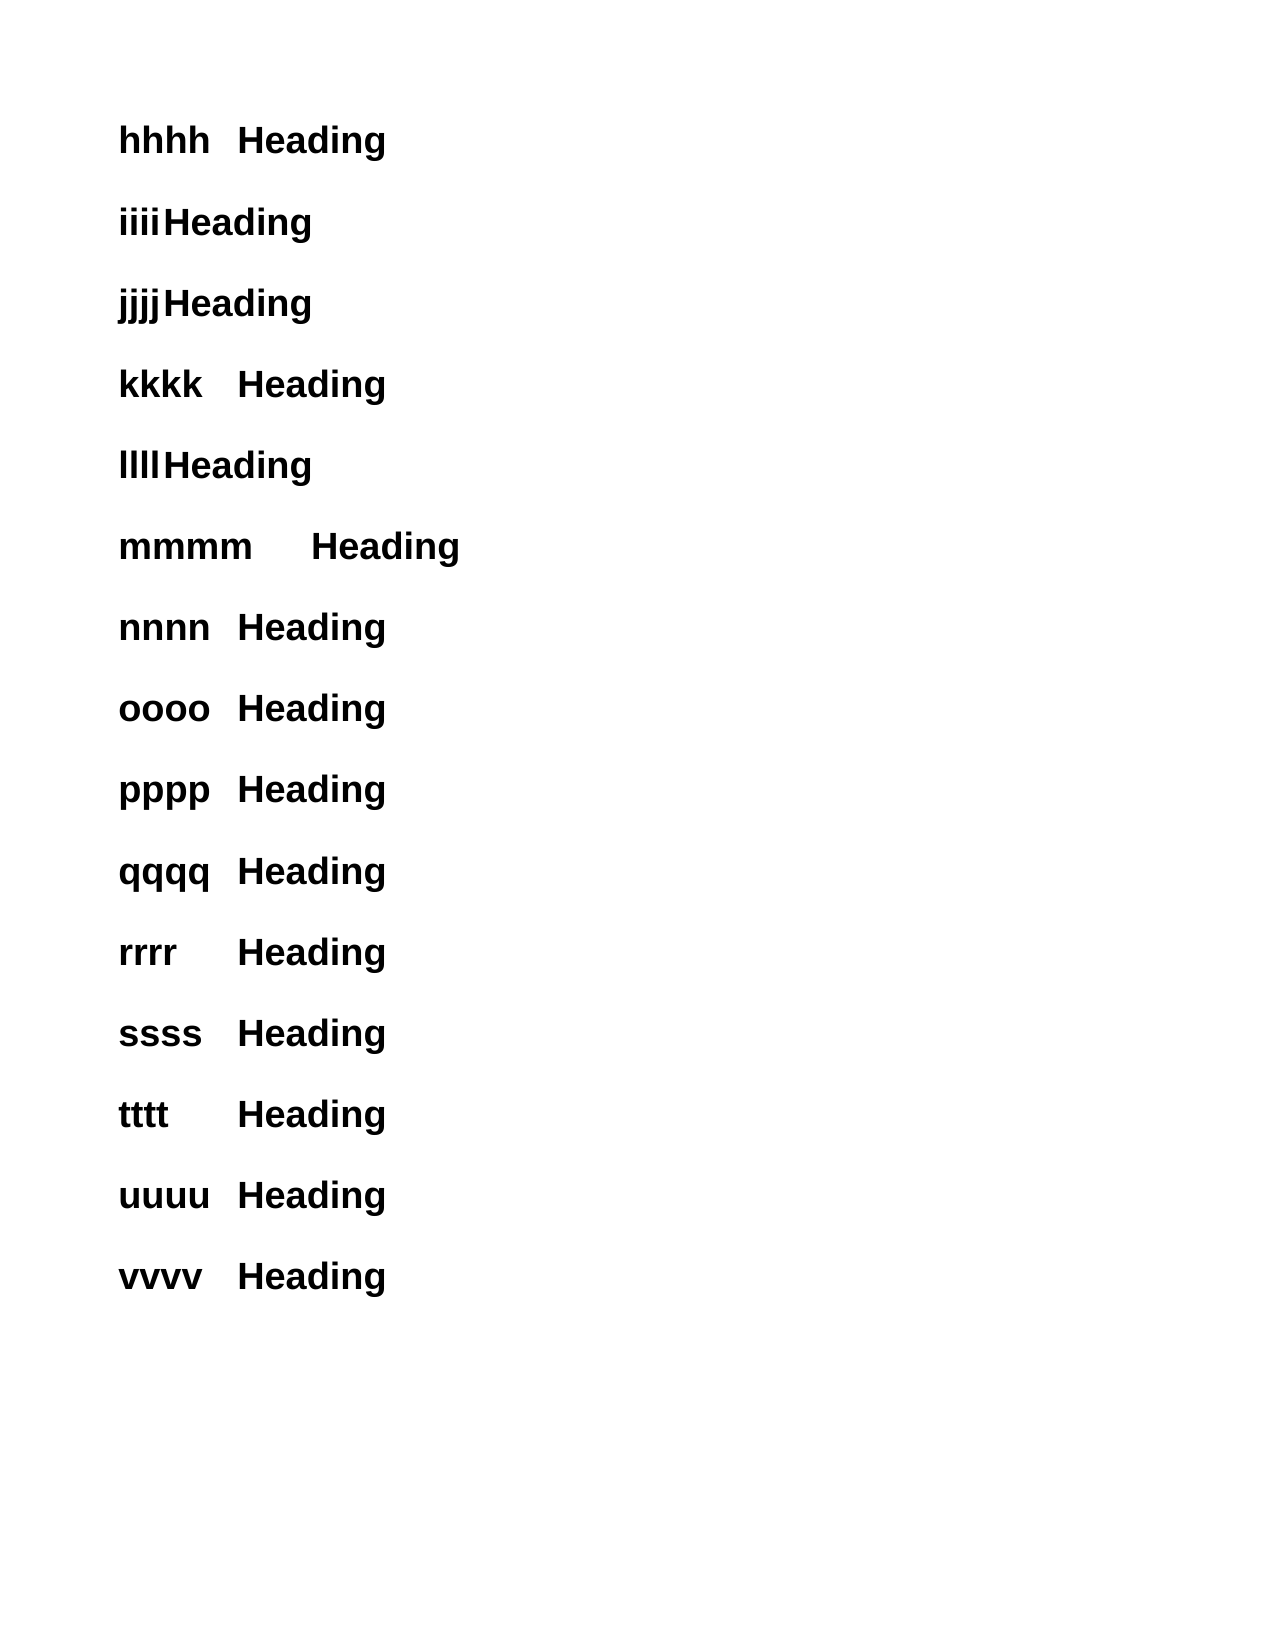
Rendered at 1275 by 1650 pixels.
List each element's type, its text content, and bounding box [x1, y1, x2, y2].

subtitle Heading [118, 443, 1157, 486]
subtitle Heading [118, 686, 1157, 730]
subtitle Heading [118, 524, 1157, 567]
subtitle Heading [118, 1173, 1157, 1217]
subtitle Heading [118, 1092, 1157, 1136]
subtitle Heading [118, 767, 1157, 811]
subtitle Heading [118, 1254, 1157, 1298]
subtitle Heading [118, 118, 1157, 162]
subtitle Heading [118, 362, 1157, 405]
subtitle Heading [118, 280, 1157, 324]
subtitle Heading [118, 199, 1157, 243]
subtitle Heading [118, 929, 1157, 973]
subtitle Heading [118, 848, 1157, 892]
subtitle Heading [118, 1011, 1157, 1054]
subtitle Heading [118, 605, 1157, 649]
